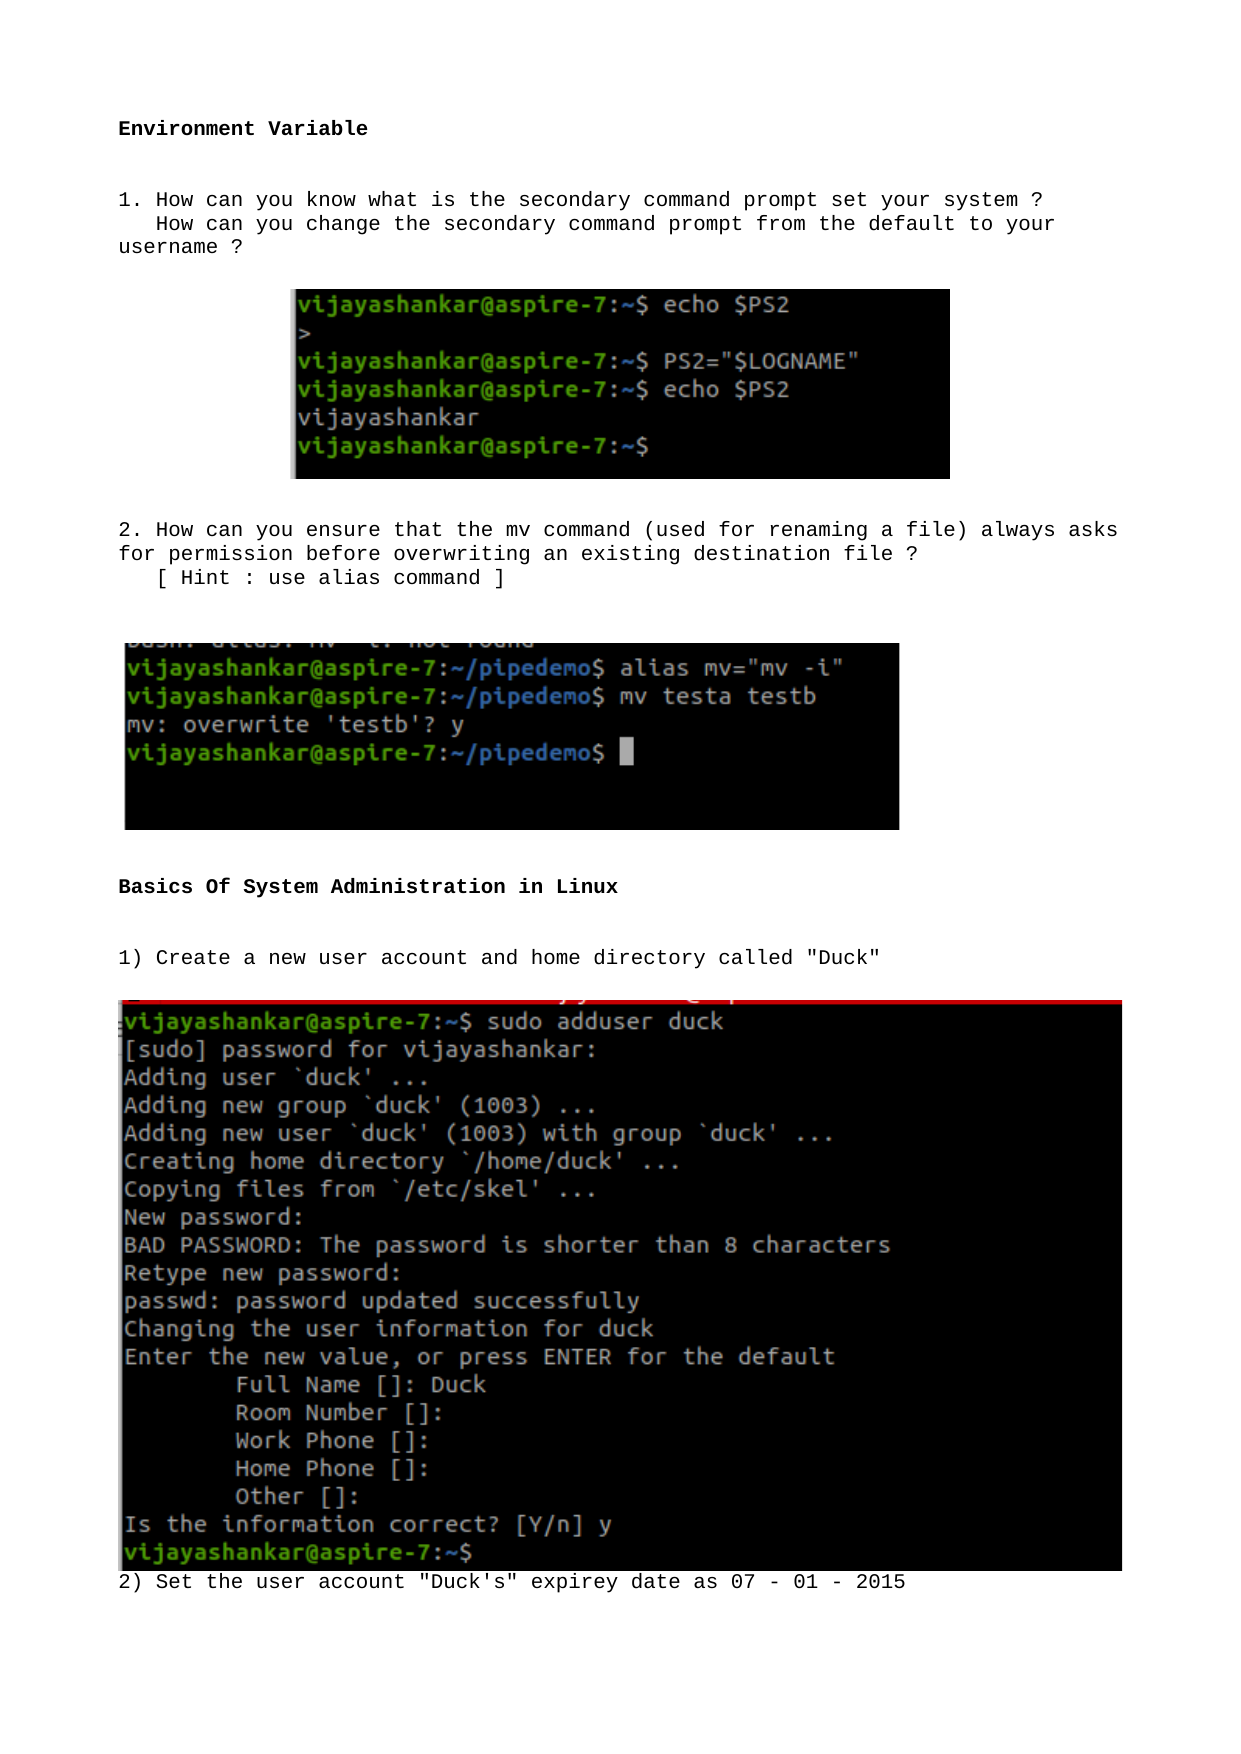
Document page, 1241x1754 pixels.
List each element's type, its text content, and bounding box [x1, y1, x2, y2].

text How can you change the secondary command prompt from the default to your username ? [118, 213, 1122, 260]
text 2. How can you ensure that the mv command (used for renaming a file) always asks for permission before overwriting an existing destination file ? [118, 519, 1122, 567]
text Environment Variable [118, 118, 1122, 142]
text Basics Of System Administration in Linux [118, 876, 1122, 900]
text 2) Set the user account "Duck's" expirey date as 07 - 01 - 2015 [118, 1571, 1122, 1594]
text [ Hint : use alias command ] [118, 567, 1122, 590]
text 1. How can you know what is the secondary command prompt set your system ? [118, 189, 1122, 213]
text 1) Create a new user account and home directory called "Duck" [118, 947, 1122, 971]
